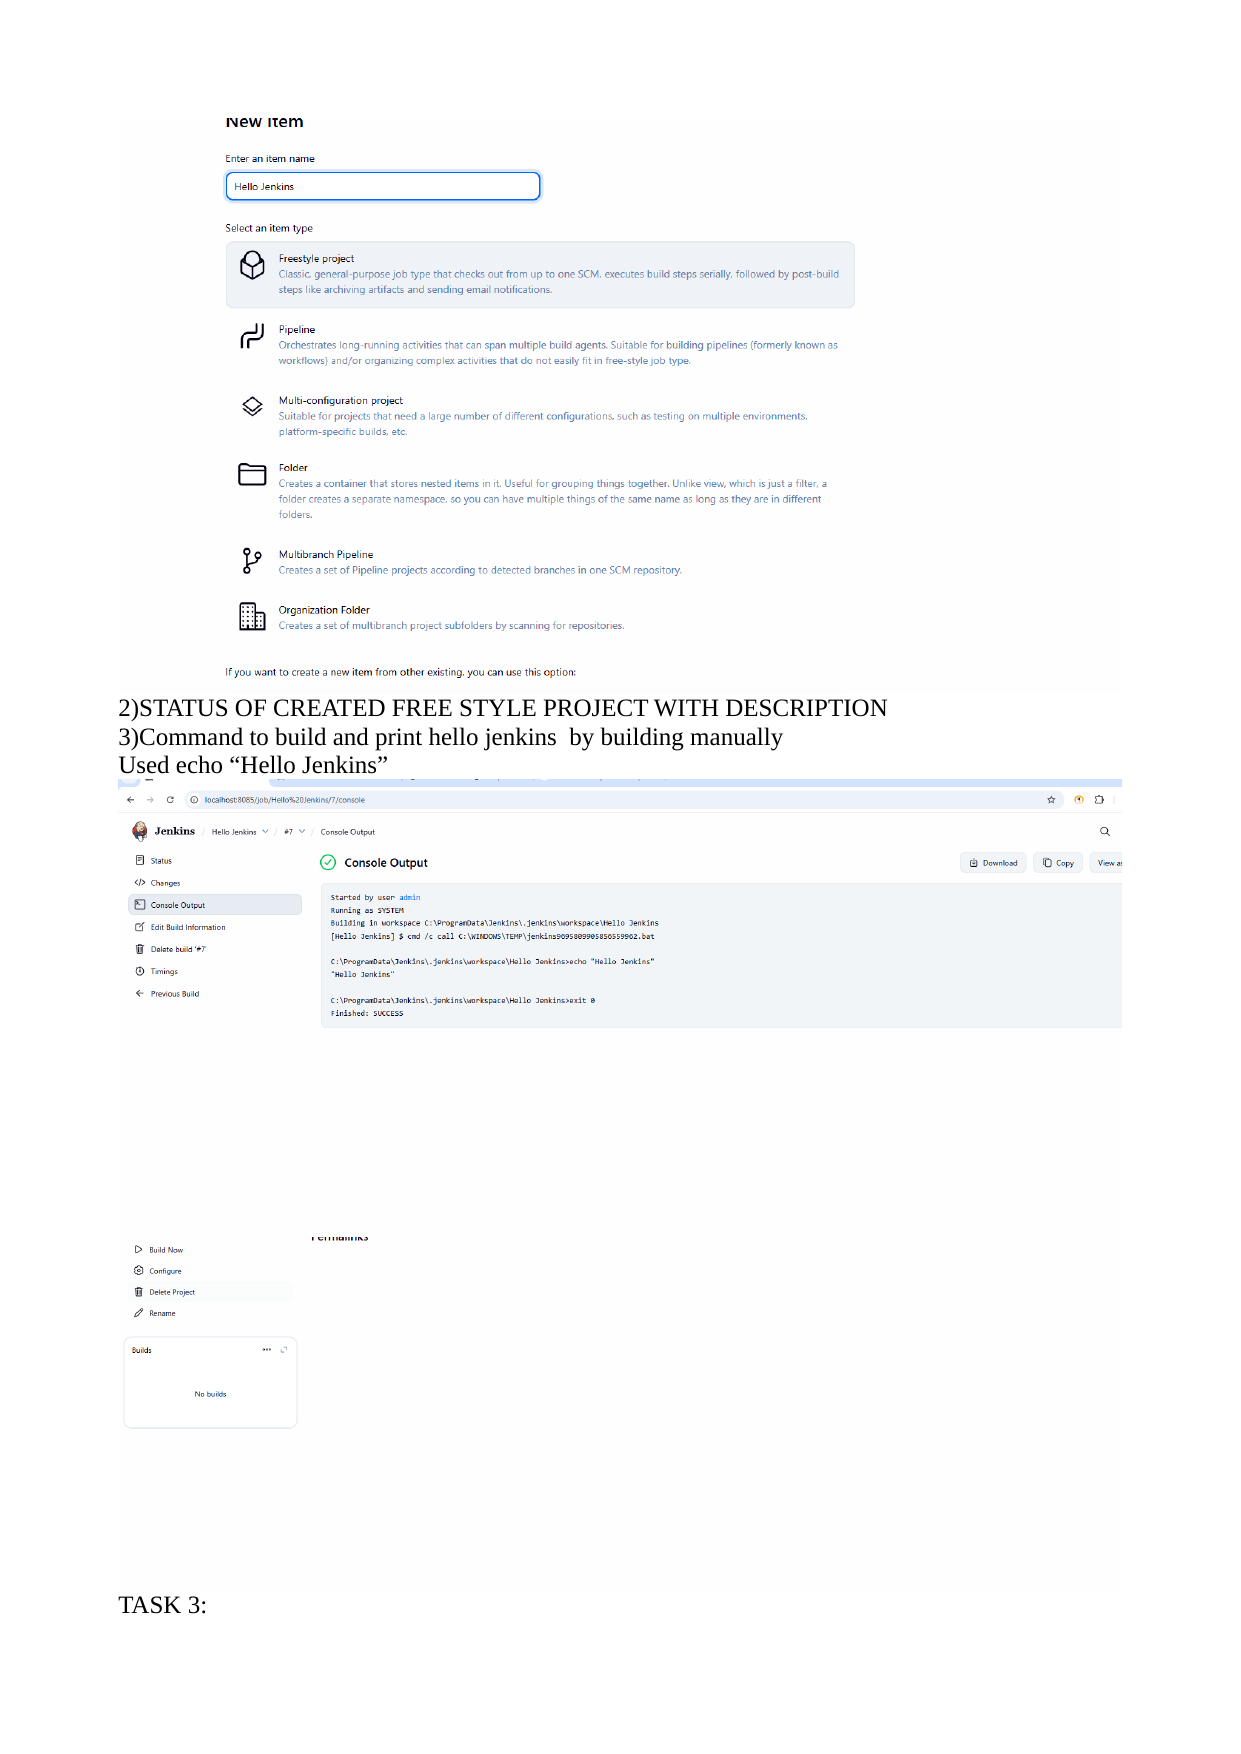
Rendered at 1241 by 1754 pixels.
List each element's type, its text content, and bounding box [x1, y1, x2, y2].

picture [118, 779, 1123, 1590]
text 3)Command to build and print hello jenkins by building manually [118, 722, 1122, 750]
picture [118, 118, 1123, 693]
text TASK 3: [118, 1590, 1122, 1618]
text Used echo “Hello Jenkins” [118, 750, 1122, 779]
text 2)STATUS OF CREATED FREE STYLE PROJECT WITH DESCRIPTION [118, 693, 1122, 722]
